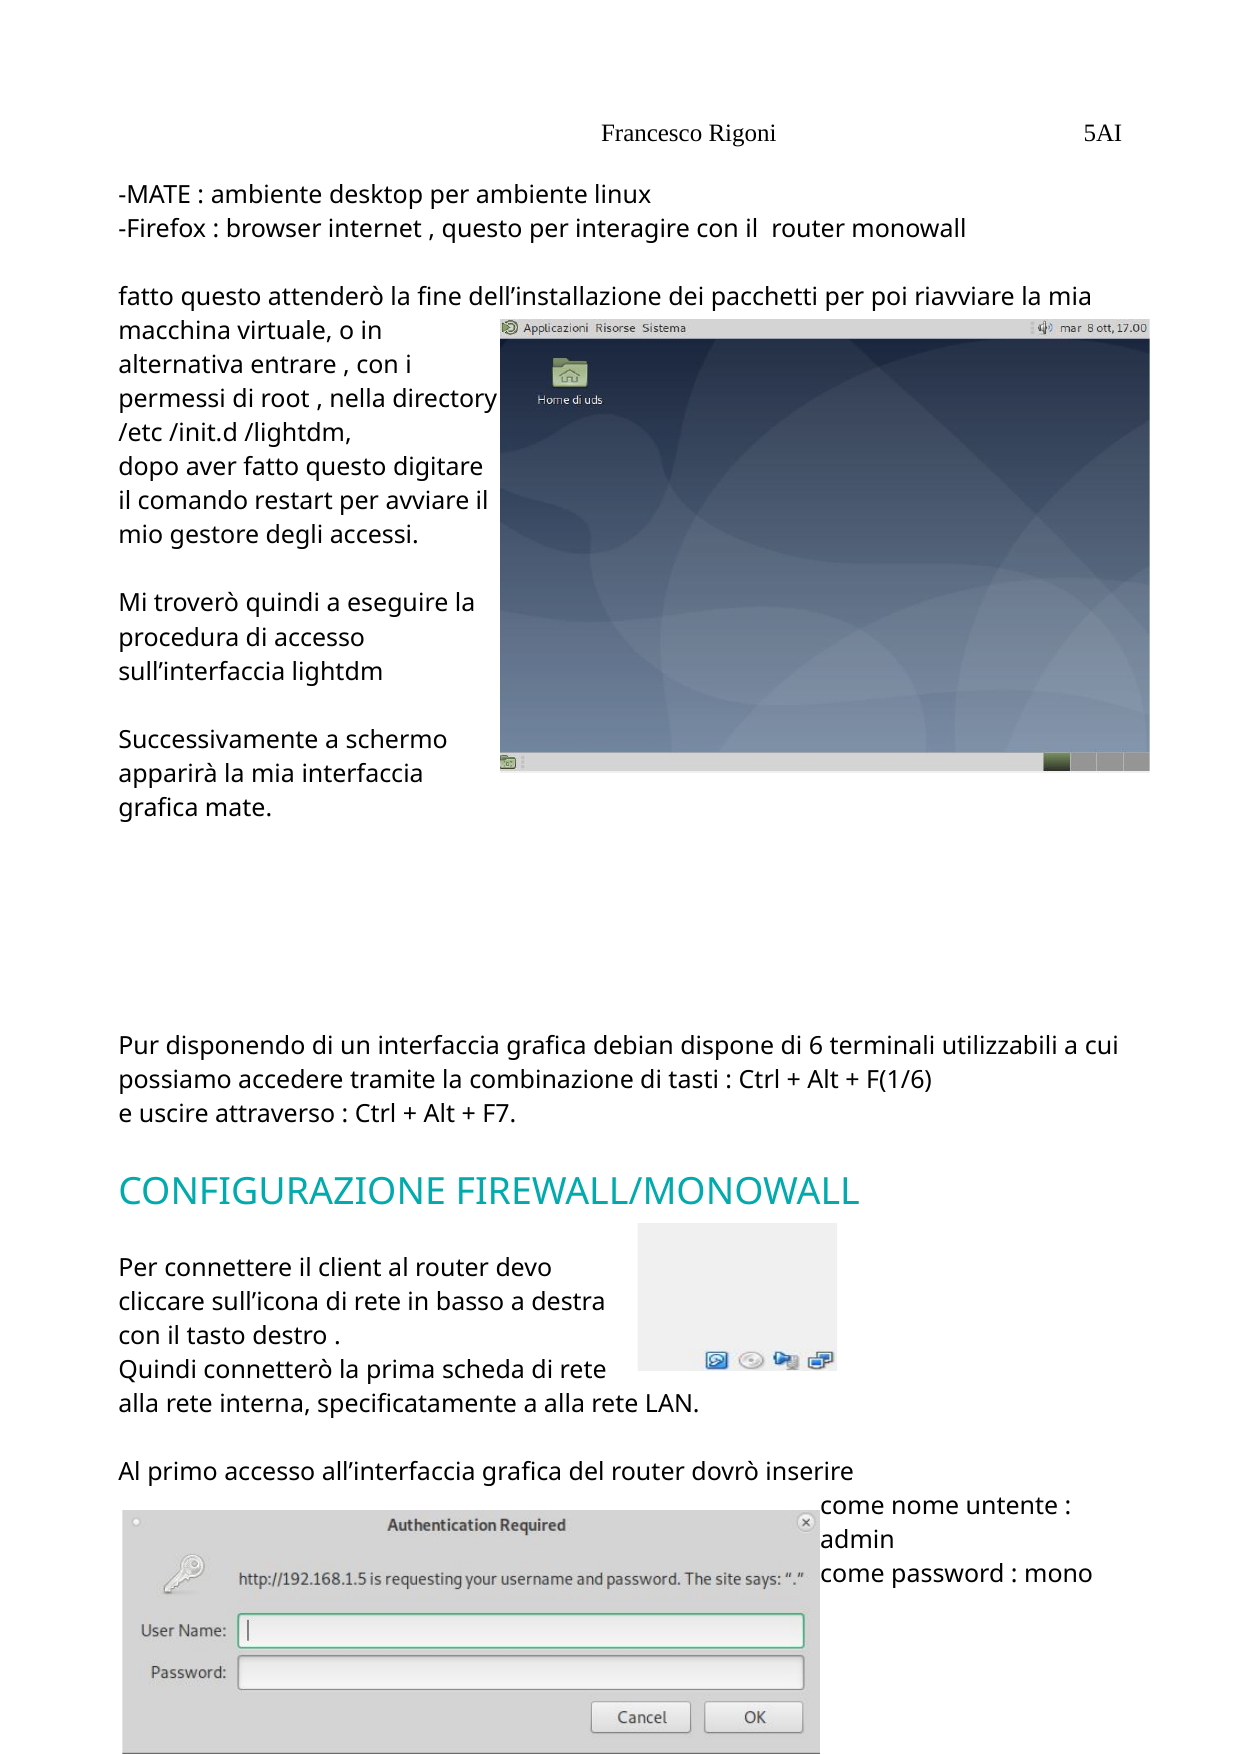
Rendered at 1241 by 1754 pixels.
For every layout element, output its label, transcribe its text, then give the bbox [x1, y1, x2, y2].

text dopo aver fatto questo digitare il comando restart per avviare il mio gestore degli accessi. [118, 449, 500, 551]
text e uscire attraverso : Ctrl + Alt + F7. [118, 1096, 1122, 1130]
text CONFIGURAZIONE FIREWALL/MONOWALL [118, 1164, 1122, 1215]
picture [637, 1223, 838, 1371]
text fatto questo attenderò la fine dell’installazione dei pacchetti per poi riavviare la mia macchina virtuale, o in alternativa entrare , con i permessi di root , nella directory /etc /init.d /lightdm, [118, 278, 1122, 449]
text Successivamente a schermo apparirà la mia interfaccia grafica mate. [118, 721, 1122, 823]
text -Firefox : browser internet , questo per interagire con il router monowall [118, 210, 1122, 244]
picture [500, 319, 1150, 773]
text Mi troverò quindi a eseguire la procedura di accesso sull’interfaccia lightdm [118, 585, 500, 687]
text come nome untente : admin [118, 1488, 1122, 1556]
text Pur disponendo di un interfaccia grafica debian dispone di 6 terminali utilizzabili a cui possiamo accedere tramite la combinazione di tasti : Ctrl + Alt + F(1/6) [118, 1028, 1122, 1096]
text come password : mono [820, 1556, 1122, 1590]
text -MATE : ambiente desktop per ambiente linux [118, 176, 1122, 210]
text Per connettere il client al router devo cliccare sull’icona di rete in basso a destra con il tasto destro . [118, 1249, 637, 1351]
text Quindi connetterò la prima scheda di rete alla rete interna, specificatamente a alla rete LAN. [118, 1351, 1122, 1419]
text Al primo accesso all’interfaccia grafica del router dovrò inserire [118, 1454, 1122, 1488]
picture [122, 1510, 820, 1754]
text [838, 1249, 1122, 1351]
